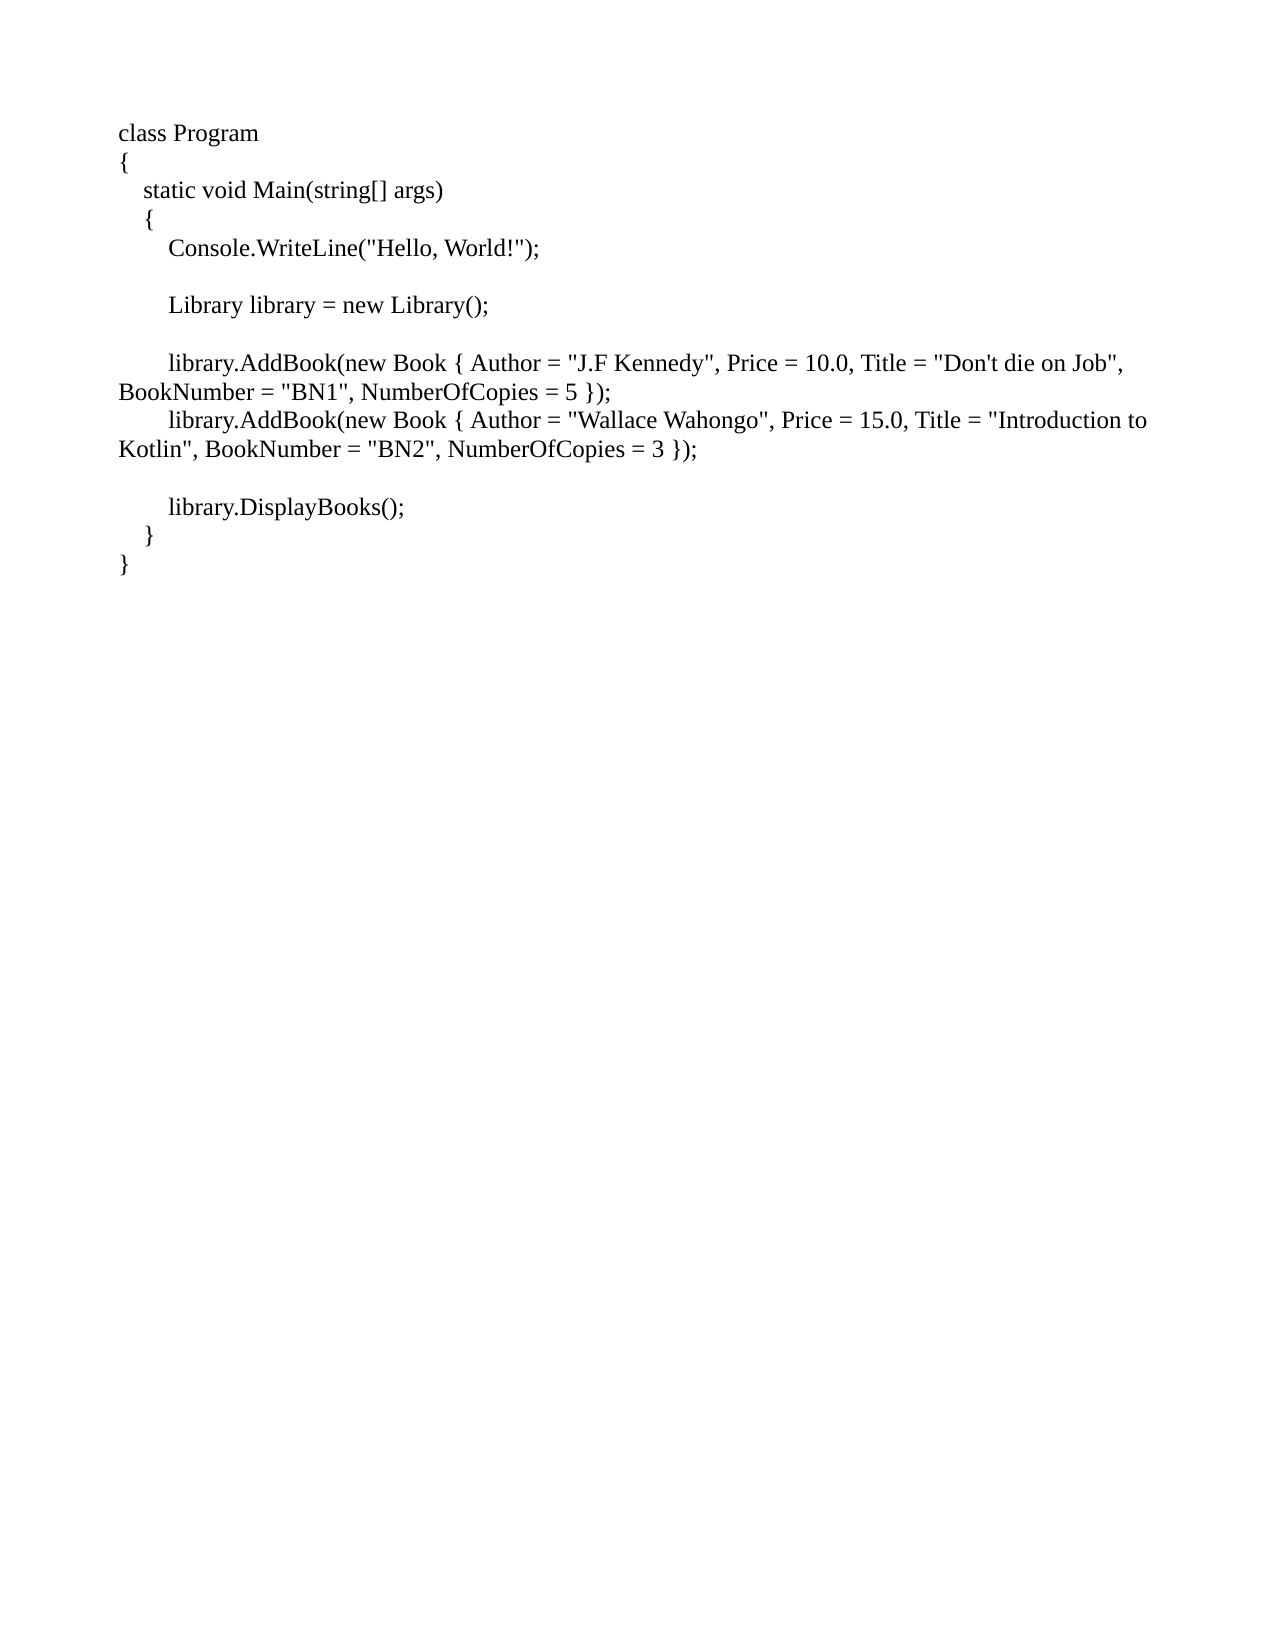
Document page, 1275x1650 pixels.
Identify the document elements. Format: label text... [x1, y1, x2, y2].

text library.DisplayBooks(); [118, 492, 1157, 521]
text Library library = new Library(); [118, 291, 1157, 319]
text static void Main(string[] args) [118, 176, 1157, 204]
text library.AddBook(new Book { Author = "Wallace Wahongo", Price = 15.0, Title = "Introduction to Kotlin", BookNumber = "BN2", NumberOfCopies = 3 }); [118, 406, 1157, 463]
text } [118, 521, 1157, 549]
text library.AddBook(new Book { Author = "J.F Kennedy", Price = 10.0, Title = "Don't die on Job", BookNumber = "BN1", NumberOfCopies = 5 }); [118, 348, 1157, 406]
text } [118, 549, 1157, 578]
text { [118, 147, 1157, 176]
text Console.WriteLine("Hello, World!"); [118, 233, 1157, 262]
text class Program [118, 118, 1157, 147]
text { [118, 204, 1157, 233]
